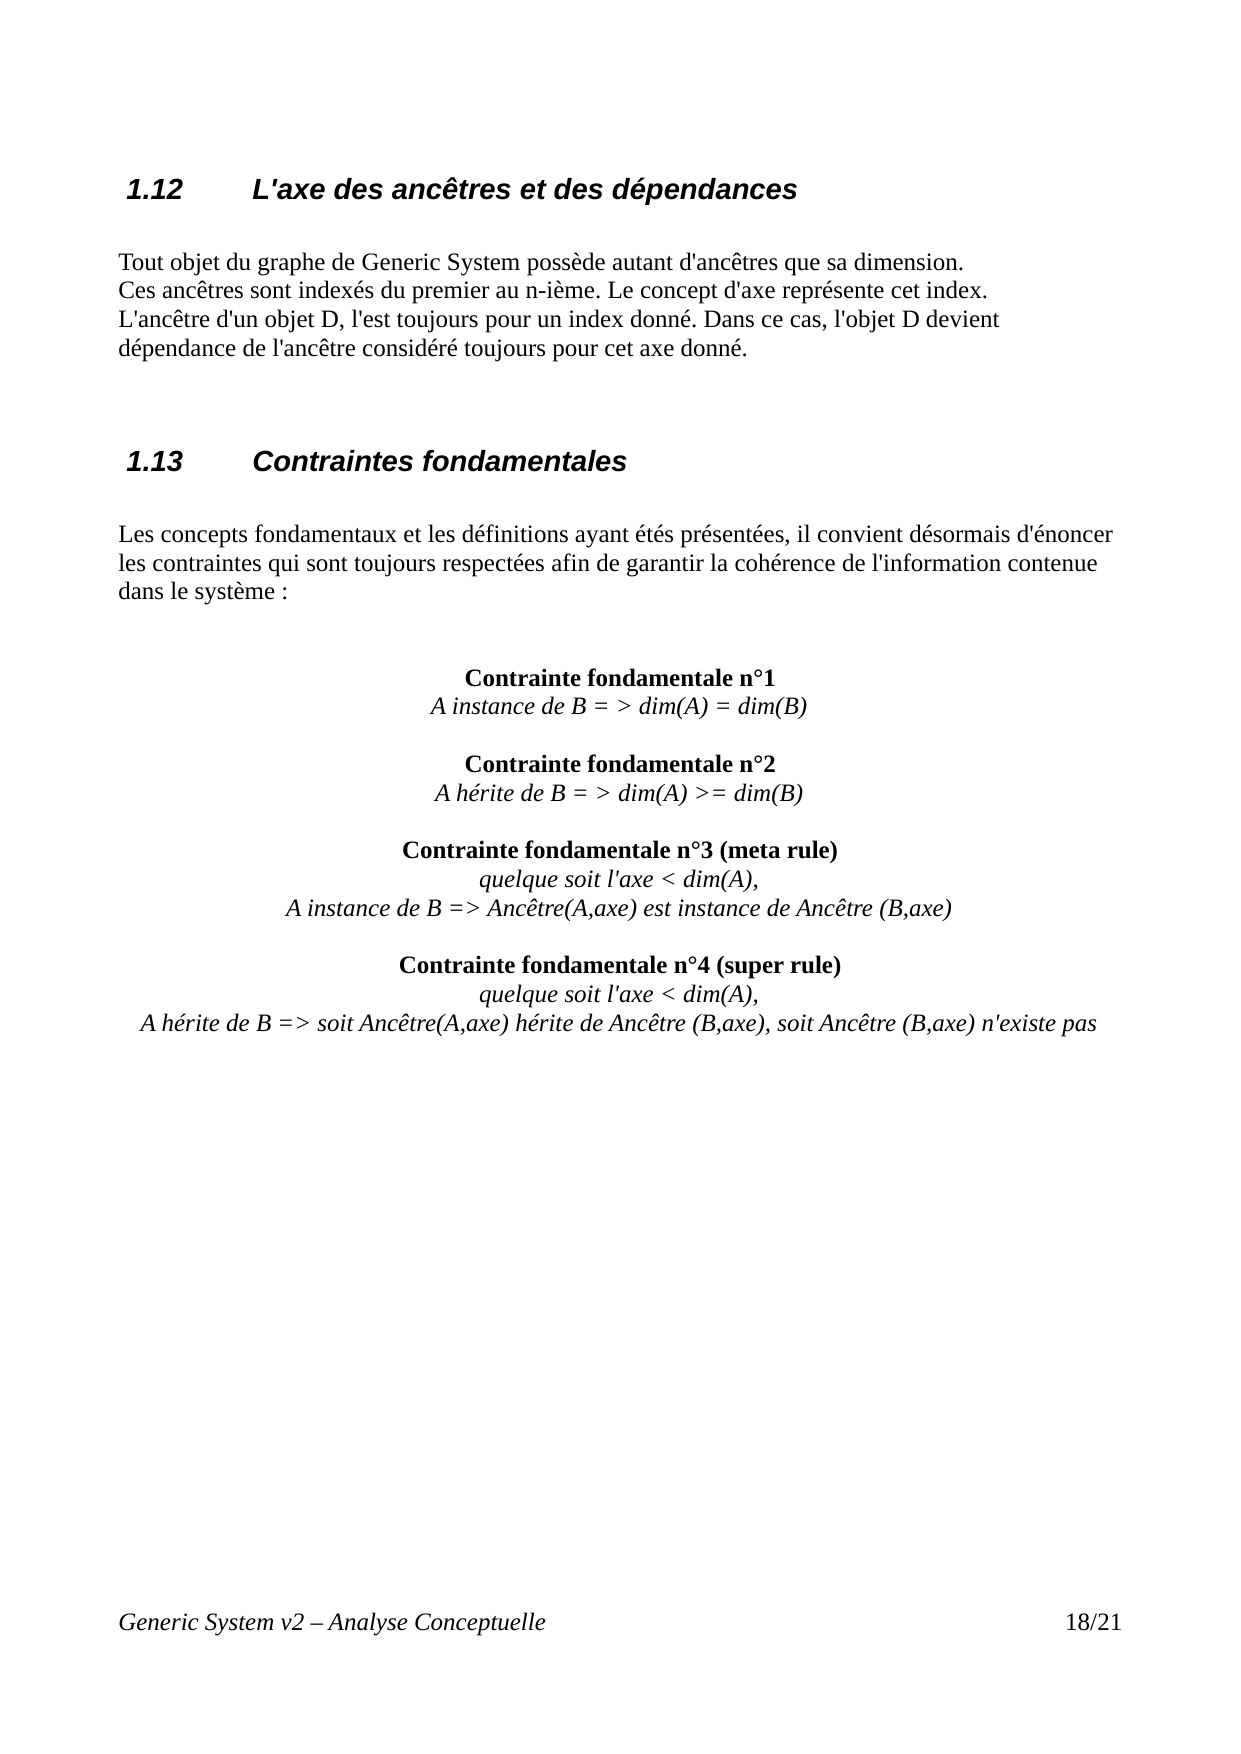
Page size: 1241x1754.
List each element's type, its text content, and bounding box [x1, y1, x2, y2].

text Contrainte fondamentale n°4 (super rule) [118, 950, 1122, 979]
subtitle Contraintes fondamentales [118, 444, 1122, 478]
text Tout objet du graphe de Generic System possède autant d'ancêtres que sa dimension. [118, 247, 1122, 275]
text quelque soit l'axe < dim(A), [118, 979, 1122, 1008]
text Les concepts fondamentaux et les définitions ayant étés présentées, il convient désormais d'énoncer les contraintes qui sont toujours respectées afin de garantir la cohérence de l'information contenue dans le système : [118, 519, 1122, 605]
text quelque soit l'axe < dim(A), [118, 864, 1122, 893]
text Ces ancêtres sont indexés du premier au n-ième. Le concept d'axe représente cet index. [118, 275, 1122, 304]
text Contrainte fondamentale n°2 [118, 749, 1122, 778]
text Contrainte fondamentale n°3 (meta rule) [118, 835, 1122, 864]
subtitle L'axe des ancêtres et des dépendances [118, 172, 1122, 205]
text A instance de B => Ancêtre(A,axe) est instance de Ancêtre (B,axe) [118, 893, 1122, 921]
text A instance de B = > dim(A) = dim(B) [118, 691, 1122, 720]
text A hérite de B => soit Ancêtre(A,axe) hérite de Ancêtre (B,axe), soit Ancêtre (B,axe) n'existe pas [118, 1008, 1122, 1036]
text L'ancêtre d'un objet D, l'est toujours pour un index donné. Dans ce cas, l'objet D devient dépendance de l'ancêtre considéré toujours pour cet axe donné. [118, 304, 1122, 362]
text A hérite de B = > dim(A) >= dim(B) [118, 778, 1122, 806]
text Contrainte fondamentale n°1 [118, 663, 1122, 691]
